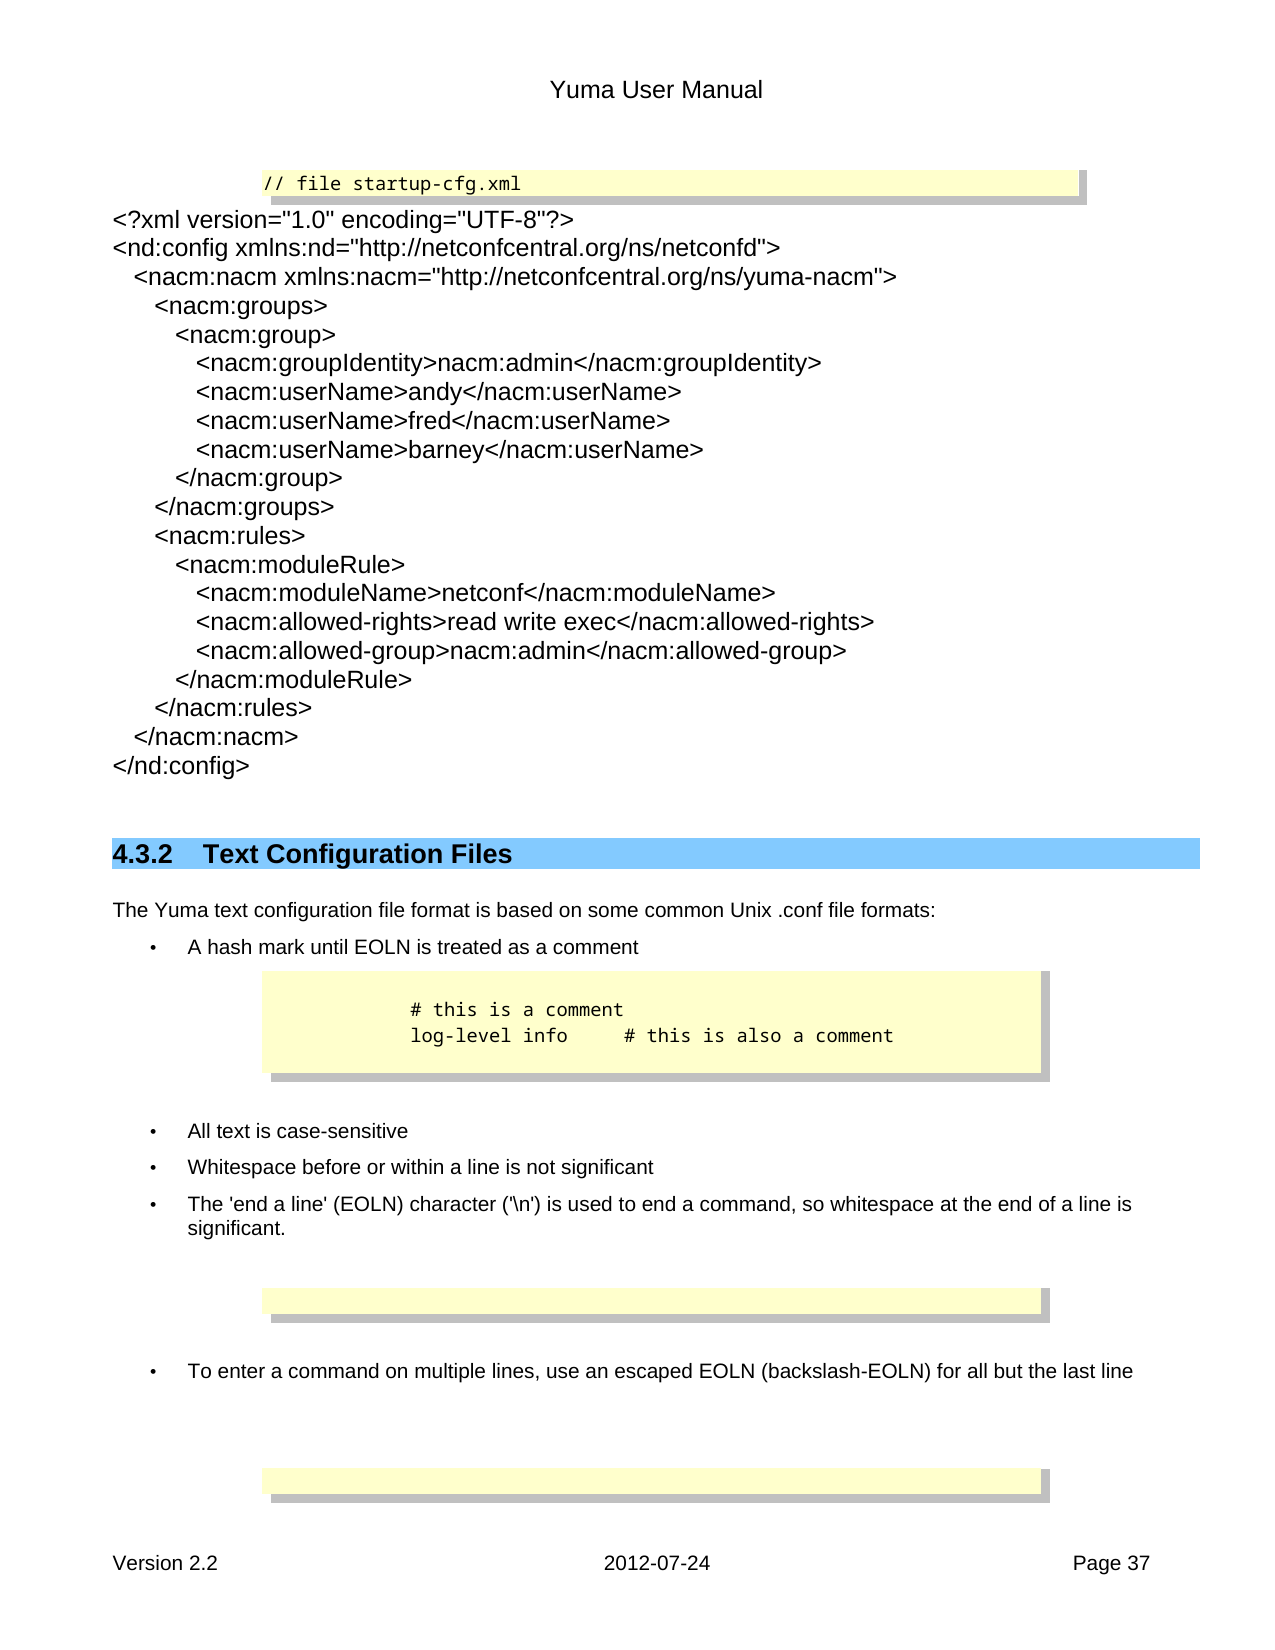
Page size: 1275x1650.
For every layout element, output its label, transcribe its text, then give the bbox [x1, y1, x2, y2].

text <nacm:allowed-group>nacm:admin</nacm:allowed-group> [112, 636, 1200, 665]
text <nacm:allowed-rights>read write exec</nacm:allowed-rights> [112, 607, 1200, 636]
list A hash mark until EOLN is treated as a comment [150, 934, 1200, 958]
text <nacm:rules> [112, 521, 1200, 550]
list Whitespace before or within a line is not significant [150, 1155, 1200, 1179]
text </nacm:nacm> [112, 722, 1200, 751]
subtitle Text Configuration Files [112, 838, 1200, 869]
text </nacm:groups> [112, 492, 1200, 521]
text </nd:config> [112, 751, 1200, 780]
text <nacm:userName>andy</nacm:userName> [112, 377, 1200, 406]
text <nacm:nacm xmlns:nacm="http://netconfcentral.org/ns/yuma-nacm"> [112, 262, 1200, 291]
text # this is a comment [262, 996, 1041, 1022]
list The 'end a line' (EOLN) character ('\n') is used to end a command, so whitespace at the end of a line is significant. [150, 1191, 1200, 1239]
text <nd:config xmlns:nd="http://netconfcentral.org/ns/netconfd"> [112, 233, 1200, 262]
text </nacm:rules> [112, 693, 1200, 722]
text <nacm:group> [112, 320, 1200, 348]
text The Yuma text configuration file format is based on some common Unix .conf file formats: [112, 898, 1200, 922]
text <nacm:groupIdentity>nacm:admin</nacm:groupIdentity> [112, 348, 1200, 377]
text </nacm:moduleRule> [112, 665, 1200, 693]
text log-level info # this is also a comment [262, 1022, 1041, 1047]
list To enter a command on multiple lines, use an escaped EOLN (backslash-EOLN) for all but the last line [150, 1359, 1200, 1383]
text <nacm:groups> [112, 291, 1200, 320]
text <nacm:userName>fred</nacm:userName> [112, 406, 1200, 435]
text <nacm:moduleName>netconf</nacm:moduleName> [112, 578, 1200, 607]
text <nacm:userName>barney</nacm:userName> [112, 435, 1200, 463]
text <?xml version="1.0" encoding="UTF-8"?> [112, 205, 1200, 233]
text // file startup-cfg.xml [262, 170, 1078, 196]
text <nacm:moduleRule> [112, 550, 1200, 578]
list All text is case-sensitive [150, 1118, 1200, 1142]
text </nacm:group> [112, 463, 1200, 492]
